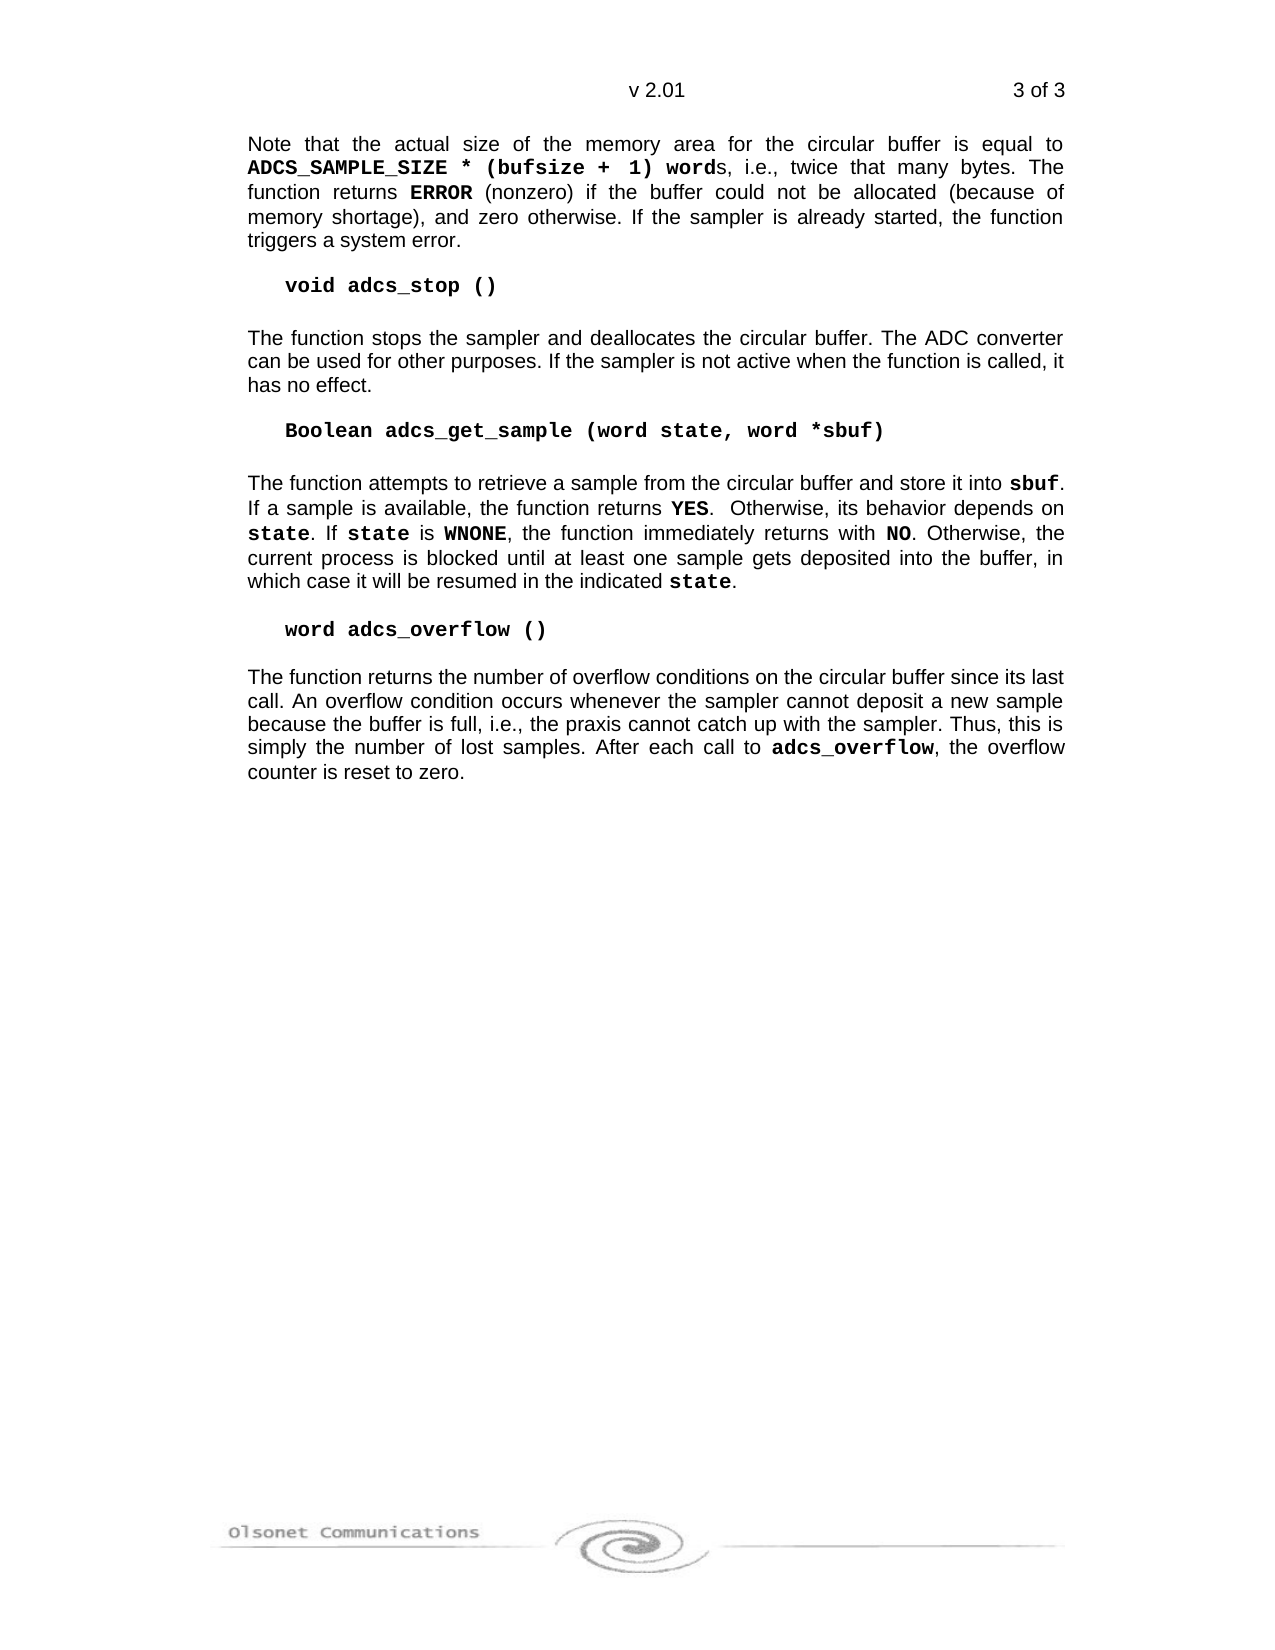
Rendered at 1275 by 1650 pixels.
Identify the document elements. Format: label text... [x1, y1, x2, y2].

text The function returns the number of overflow conditions on the circular buffer since its last call. An overflow condition occurs whenever the sampler cannot deposit a new sample because the buffer is full, i.e., the praxis cannot catch up with the sampler. Thus, this is simply the number of lost samples. After each call to adcs_overflow, the overflow counter is reset to zero. [247, 666, 1065, 784]
list word adcs_overflow () [247, 619, 1065, 642]
text The function stops the sampler and deallocates the circular buffer. The ADC converter can be used for other purposes. If the sampler is not active when the function is called, it has no effect. [247, 327, 1065, 397]
text Note that the actual size of the memory area for the circular buffer is equal to ADCS_SAMPLE_SIZE * (bufsize + 1) words, i.e., twice that many bytes. The function returns ERROR (nonzero) if the buffer could not be allocated (because of memory shortage), and zero otherwise. If the sampler is already started, the function triggers a system error. [247, 132, 1065, 252]
list void adcs_stop () [247, 275, 1065, 299]
picture [210, 1504, 1065, 1596]
text The function attempts to retrieve a sample from the circular buffer and store it into sbuf. If a sample is available, the function returns YES. Otherwise, its behavior depends on state. If state is WNONE, the function immediately returns with NO. Otherwise, the current process is blocked until at least one sample gets deposited into the buffer, in which case it will be resumed in the indicated state. [247, 471, 1065, 595]
list Boolean adcs_get_sample (word state, word *sbuf) [247, 420, 1065, 443]
